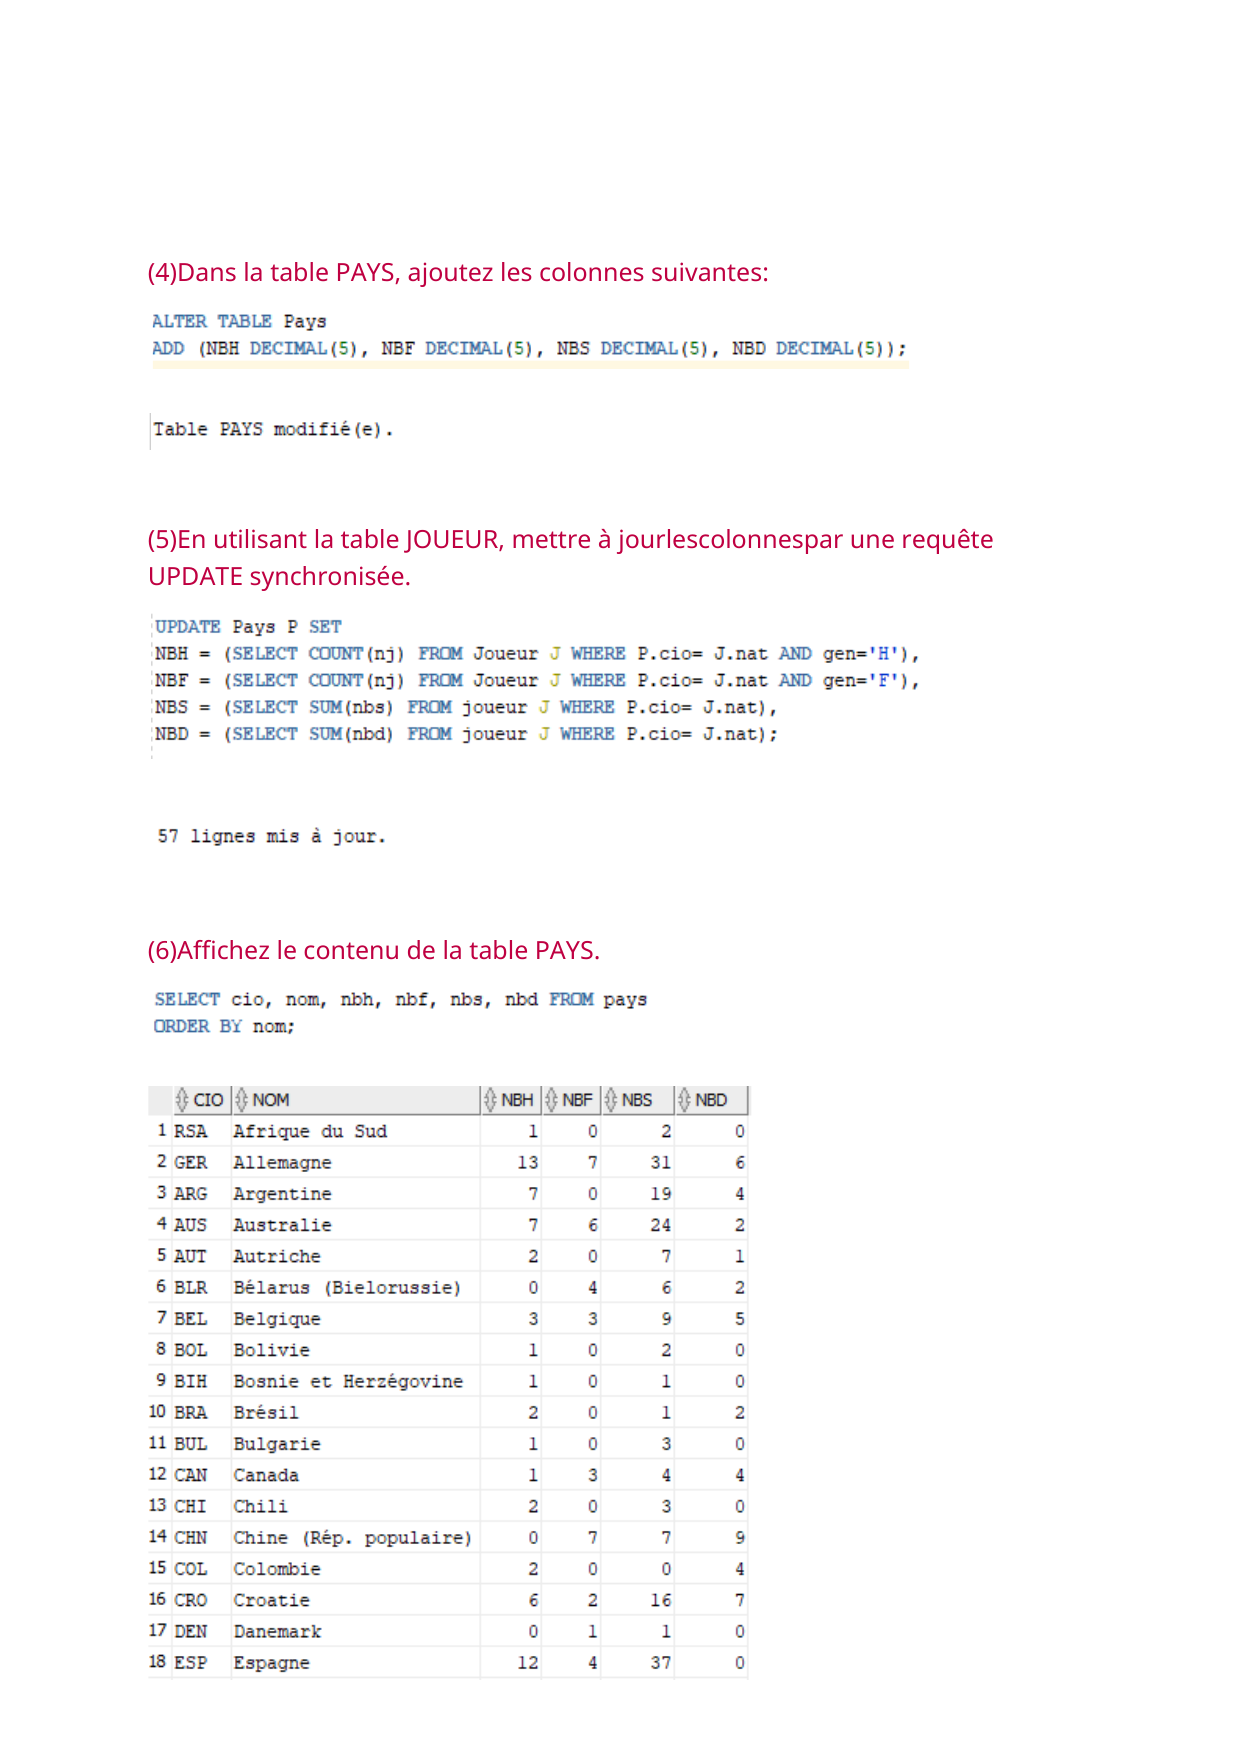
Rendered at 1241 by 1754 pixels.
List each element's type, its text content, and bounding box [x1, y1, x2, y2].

picture [152, 307, 910, 369]
text (6)Affichez le contenu de la table PAYS. [148, 932, 1093, 967]
picture [148, 1086, 752, 1680]
picture [151, 611, 933, 759]
picture [153, 986, 659, 1050]
picture [149, 413, 400, 450]
picture [156, 824, 391, 854]
text (5)En utilisant la table JOUEUR, mettre à jourlescolonnespar une requête UPDATE synchronisée. [148, 522, 1093, 592]
text (4)Dans la table PAYS, ajoutez les colonnes suivantes: [148, 254, 1093, 288]
